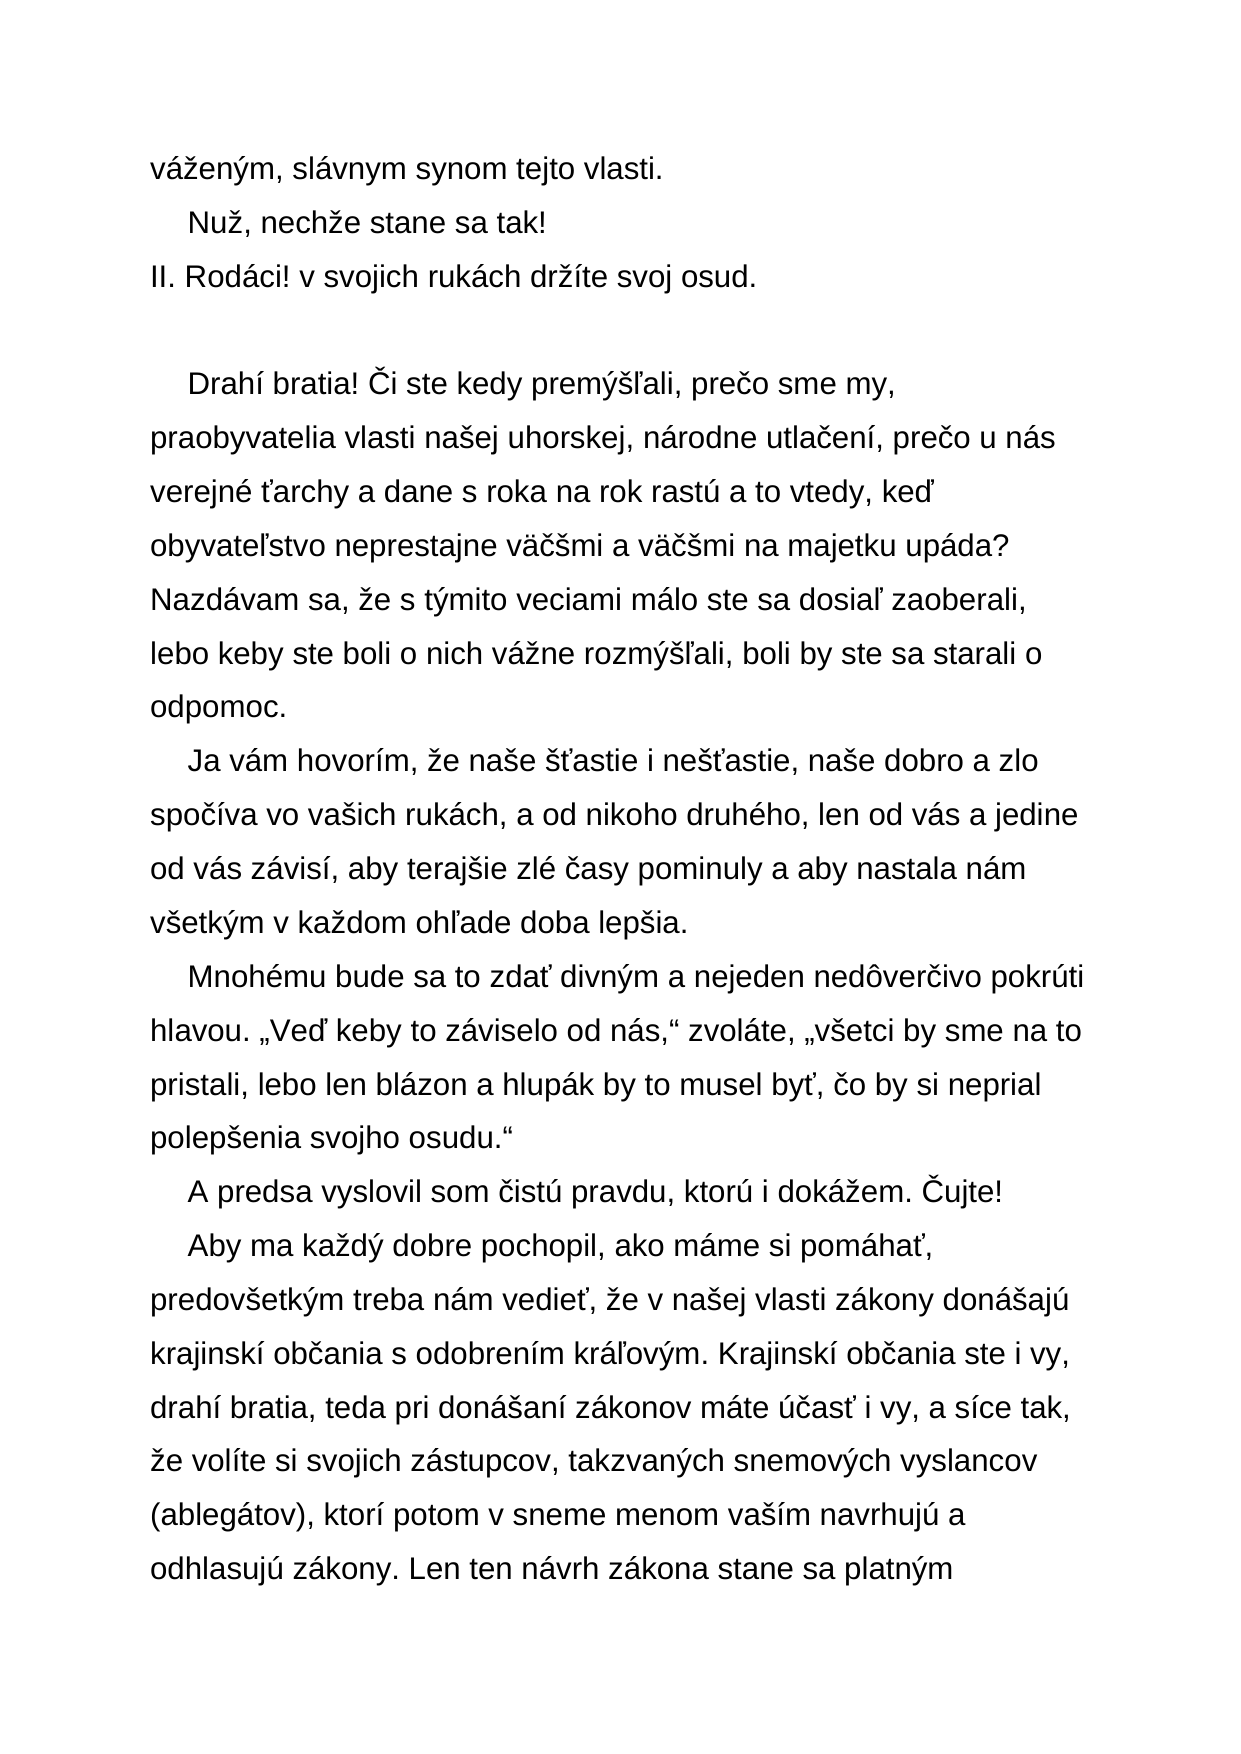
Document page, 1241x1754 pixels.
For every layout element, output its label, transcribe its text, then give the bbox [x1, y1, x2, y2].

subtitle II. Rodáci! v svojich rukách držíte svoj osud. [150, 258, 1091, 294]
text Drahí bratia! Či ste kedy premýšľali, prečo sme my, praobyvatelia vlasti našej uhorskej, národne utlačení, prečo u nás verejné ťarchy a dane s roka na rok rastú a to vtedy, keď obyvateľstvo neprestajne väčšmi a väčšmi na majetku upáda? Nazdávam sa, že s týmito veciami málo ste sa dosiaľ zaoberali, lebo keby ste boli o nich vážne rozmýšľali, boli by ste sa starali o odpomoc. [150, 365, 1091, 724]
text Ja vám hovorím, že naše šťastie i nešťastie, naše dobro a zlo spočíva vo vašich rukách, a od nikoho druhého, len od vás a jedine od vás závisí, aby terajšie zlé časy pominuly a aby nastala nám všetkým v každom ohľade doba lepšia. [150, 742, 1091, 940]
text Aby ma každý dobre pochopil, ako máme si pomáhať, predovšetkým treba nám vedieť, že v našej vlasti zákony donášajú krajinskí občania s odobrením kráľovým. Krajinskí občania ste i vy, drahí bratia, teda pri donášaní zákonov máte účasť i vy, a síce tak, že volíte si svojich zástupcov, tak­zvaných snemových vyslancov (ablegátov), ktorí potom v sneme menom vaším navrhujú a odhlasujú zákony. Len ten návrh zákona stane sa platným [150, 1227, 1091, 1586]
text Mnohému bude sa to zdať divným a nejeden nedôverčivo pokrúti hlavou. „Veď keby to záviselo od nás,“ zvoláte, „všetci by sme na to pristali, lebo len blázon a hlupák by to musel byť, čo by si neprial polepšenia svojho osudu.“ [150, 958, 1091, 1155]
text A predsa vyslovil som čistú pravdu, ktorú i dokážem. Čujte! [150, 1173, 1091, 1209]
text váženým, slávnym synom tejto vlasti. [150, 150, 1091, 186]
text Nuž, nechže stane sa tak! [150, 204, 1091, 240]
